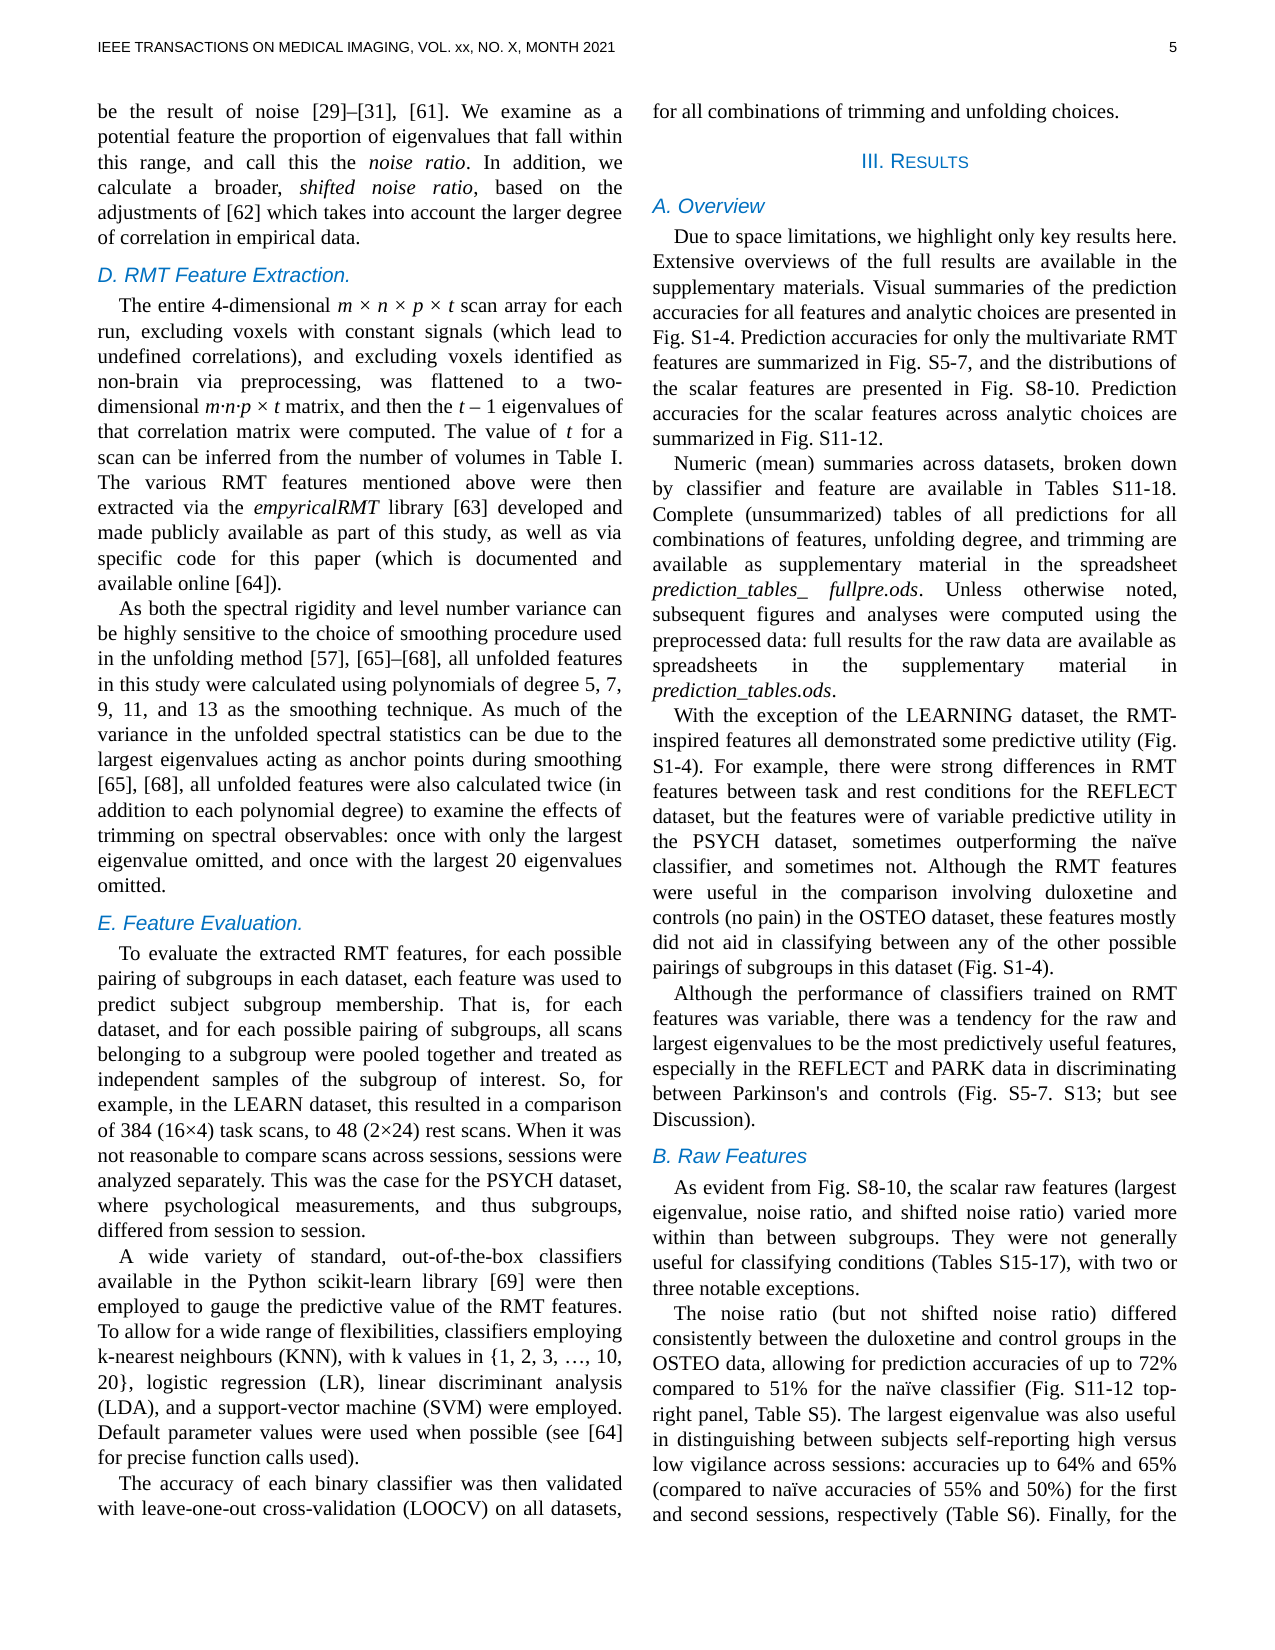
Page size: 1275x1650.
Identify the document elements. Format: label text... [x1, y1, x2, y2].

text With the exception of the LEARNING dataset, the RMT-inspired features all demonstrated some predictive utility (Fig. S1-4). For example, there were strong differences in RMT features between task and rest conditions for the REFLECT dataset, but the features were of variable predictive utility in the PSYCH dataset, sometimes outperforming the naïve classifier, and sometimes not. Although the RMT features were useful in the comparison involving duloxetine and controls (no pain) in the OSTEO dataset, these features mostly did not aid in classifying between any of the other possible pairings of subgroups in this dataset (Fig. S1-4). [652, 703, 1178, 979]
text The accuracy of each binary classifier was then validated with leave-one-out cross-validation (LOOCV) on all datasets, [97, 1471, 623, 1520]
subtitle B. Raw Features [652, 1144, 1178, 1168]
text Numeric (mean) summaries across datasets, broken down by classifier and feature are available in Tables S11-18. Complete (unsummarized) tables of all predictions for all combinations of features, unfolding degree, and trimming are available as supplementary material in the spreadsheet prediction_tables_ fullpre.ods. Unless otherwise noted, subsequent figures and analyses were computed using the preprocessed data: full results for the raw data are available as spreadsheets in the supplementary material in prediction_tables.ods. [652, 451, 1178, 702]
text Due to space limitations, we highlight only key results here. Extensive overviews of the full results are available in the supplementary materials. Visual summaries of the prediction accuracies for all features and analytic choices are presented in Fig. S1-4. Prediction accuracies for only the multivariate RMT features are summarized in Fig. S5-7, and the distributions of the scalar features are presented in Fig. S8-10. Prediction accuracies for the scalar features across analytic choices are summarized in Fig. S11-12. [652, 224, 1178, 450]
subtitle E. Feature Evaluation. [97, 911, 623, 935]
text As evident from Fig. S8-10, the scalar raw features (largest eigenvalue, noise ratio, and shifted noise ratio) varied more within than between subgroups. They were not generally useful for classifying conditions (Tables S15-17), with two or three notable exceptions. [652, 1174, 1178, 1299]
text Although the performance of classifiers trained on RMT features was variable, there was a tendency for the raw and largest eigenvalues to be the most predictively useful features, especially in the REFLECT and PARK data in discriminating between Parkinson's and controls (Fig. S5-7. S13; but see Discussion). [652, 981, 1178, 1131]
text The noise ratio (but not shifted noise ratio) differed consistently between the duloxetine and control groups in the OSTEO data, allowing for prediction accuracies of up to 72% compared to 51% for the naïve classifier (Fig. S11-12 top-right panel, Table S5). The largest eigenvalue was also useful in distinguishing between subjects self-reporting high versus low vigilance across sessions: accuracies up to 64% and 65% (compared to naïve accuracies of 55% and 50%) for the first and second sessions, respectively (Table S6). Finally, for the [652, 1301, 1178, 1526]
subtitle D. RMT Feature Extraction. [97, 263, 623, 287]
text for all combinations of trimming and unfolding choices. [652, 99, 1178, 123]
text be the result of noise [29]–[31], [61]. We examine as a potential feature the proportion of eigenvalues that fall within this range, and call this the noise ratio. In addition, we calculate a broader, shifted noise ratio, based on the adjustments of [62] which takes into account the larger degree of correlation in empirical data. [97, 99, 623, 249]
subtitle III. Results [652, 149, 1178, 173]
subtitle A. Overview [652, 194, 1178, 218]
text To evaluate the extracted RMT features, for each possible pairing of subgroups in each dataset, each feature was used to predict subject subgroup membership. That is, for each dataset, and for each possible pairing of subgroups, all scans belonging to a subgroup were pooled together and treated as independent samples of the subgroup of interest. So, for example, in the LEARN dataset, this resulted in a comparison of 384 (16×4) task scans, to 48 (2×24) rest scans. When it was not reasonable to compare scans across sessions, sessions were analyzed separately. This was the case for the PSYCH dataset, where psychological measurements, and thus subgroups, differed from session to session. [97, 941, 623, 1242]
text A wide variety of standard, out-of-the-box classifiers available in the Python scikit-learn library [69] were then employed to gauge the predictive value of the RMT features. To allow for a wide range of flexibilities, classifiers employing k-nearest neighbours (KNN), with k values in {1, 2, 3, …, 10, 20}, logistic regression (LR), linear discriminant analysis (LDA), and a support-vector machine (SVM) were employed. Default parameter values were used when possible (see [64] for precise function calls used). [97, 1244, 623, 1469]
text As both the spectral rigidity and level number variance can be highly sensitive to the choice of smoothing procedure used in the unfolding method [57], [65]–[68], all unfolded features in this study were calculated using polynomials of degree 5, 7, 9, 11, and 13 as the smoothing technique. As much of the variance in the unfolded spectral statistics can be due to the largest eigenvalues acting as anchor points during smoothing [65], [68], all unfolded features were also calculated twice (in addition to each polynomial degree) to examine the effects of trimming on spectral observables: once with only the largest eigenvalue omitted, and once with the largest 20 eigenvalues omitted. [97, 596, 623, 897]
text The entire 4-dimensional m × n × p × t scan array for each run, excluding voxels with constant signals (which lead to undefined correlations), and excluding voxels identified as non-brain via preprocessing, was flattened to a two-dimensional m·n·p × t matrix, and then the t – 1 eigenvalues of that correlation matrix were computed. The value of t for a scan can be inferred from the number of volumes in Table I. The various RMT features mentioned above were then extracted via the empyricalRMT library [63] developed and made publicly available as part of this study, as well as via specific code for this paper (which is documented and available online [64]). [97, 293, 623, 595]
